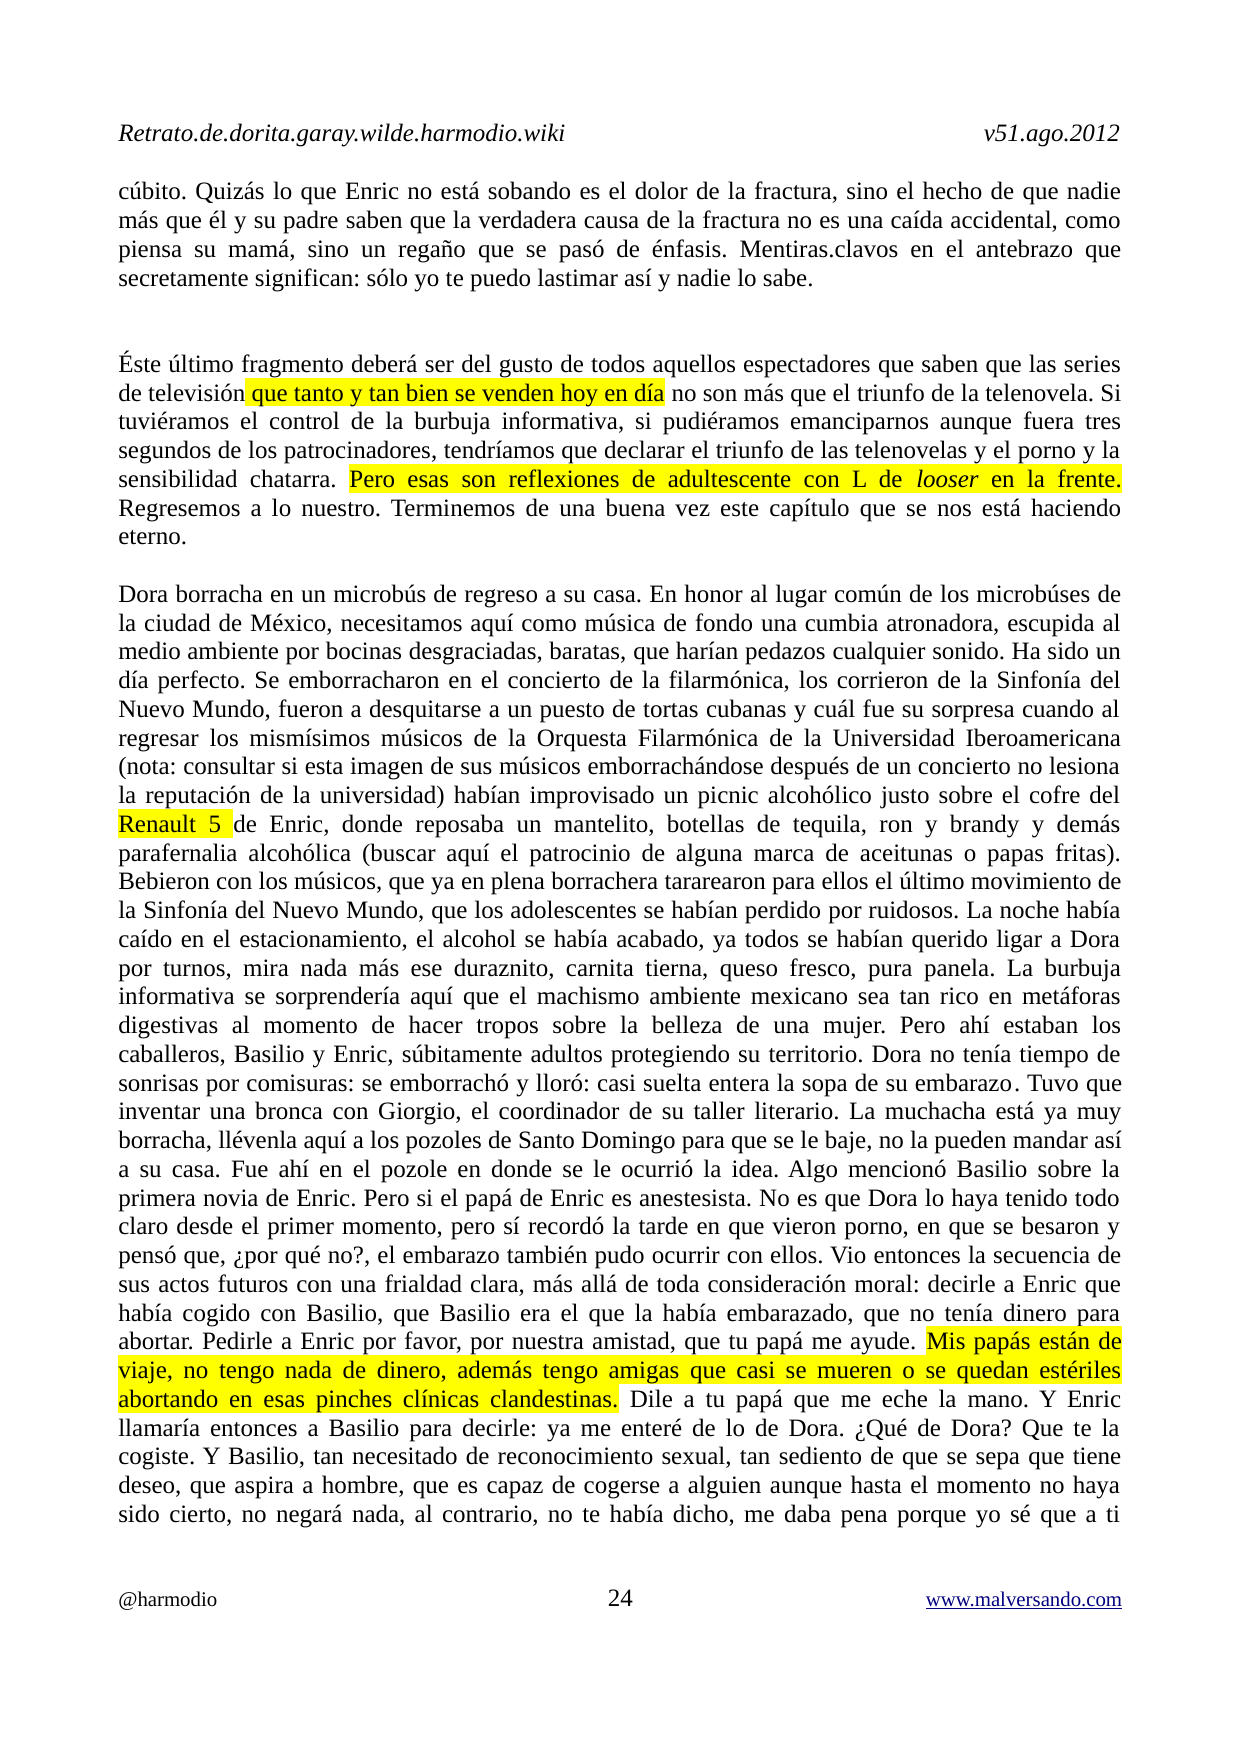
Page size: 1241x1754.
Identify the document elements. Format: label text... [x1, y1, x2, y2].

text cúbito. Quizás lo que Enric no está sobando es el dolor de la fractura, sino el hecho de que nadie más que él y su padre saben que la verdadera causa de la fractura no es una caída accidental, como piensa su mamá, sino un regaño que se pasó de énfasis. Mentiras.clavos en el antebrazo que secretamente significan: sólo yo te puedo lastimar así y nadie lo sabe. [118, 176, 1122, 291]
text Dora borracha en un microbús de regreso a su casa. En honor al lugar común de los microbúses de la ciudad de México, necesitamos aquí como música de fondo una cumbia atronadora, escupida al medio ambiente por bocinas desgraciadas, baratas, que harían pedazos cualquier sonido. Ha sido un día perfecto. Se emborracharon en el concierto de la filarmónica, los corrieron de la Sinfonía del Nuevo Mundo, fueron a desquitarse a un puesto de tortas cubanas y cuál fue su sorpresa cuando al regresar los mismísimos músicos de la Orquesta Filarmónica de la Universidad Iberoamericana (nota: consultar si esta imagen de sus músicos emborrachándose después de un concierto no lesiona la reputación de la universidad) habían improvisado un picnic alcohólico justo sobre el cofre del Renault 5 de Enric, donde reposaba un mantelito, botellas de tequila, ron y brandy y demás parafernalia alcohólica (buscar aquí el patrocinio de alguna marca de aceitunas o papas fritas). Bebieron con los músicos, que ya en plena borrachera tararearon para ellos el último movimiento de la Sinfonía del Nuevo Mundo, que los adolescentes se habían perdido por ruidosos. La noche había caído en el estacionamiento, el alcohol se había acabado, ya todos se habían querido ligar a Dora por turnos, mira nada más ese duraznito, carnita tierna, queso fresco, pura panela. La burbuja informativa se sorprendería aquí que el machismo ambiente mexicano sea tan rico en metáforas digestivas al momento de hacer tropos sobre la belleza de una mujer. Pero ahí estaban los caballeros, Basilio y Enric, súbitamente adultos protegiendo su territorio. Dora no tenía tiempo de sonrisas por comisuras: se emborrachó y lloró: casi suelta entera la sopa de su embarazo. Tuvo que inventar una bronca con Giorgio, el coordinador de su taller literario. La muchacha está ya muy borracha, llévenla aquí a los pozoles de Santo Domingo para que se le baje, no la pueden mandar así a su casa. Fue ahí en el pozole en donde se le ocurrió la idea. Algo mencionó Basilio sobre la primera novia de Enric. Pero si el papá de Enric es anestesista. No es que Dora lo haya tenido todo claro desde el primer momento, pero sí recordó la tarde en que vieron porno, en que se besaron y pensó que, ¿por qué no?, el embarazo también pudo ocurrir con ellos. Vio entonces la secuencia de sus actos futuros con una frialdad clara, más allá de toda consideración moral: decirle a Enric que había cogido con Basilio, que Basilio era el que la había embarazado, que no tenía dinero para abortar. Pedirle a Enric por favor, por nuestra amistad, que tu papá me ayude. Mis papás están de viaje, no tengo nada de dinero, además tengo amigas que casi se mueren o se quedan estériles abortando en esas pinches clínicas clandestinas. Dile a tu papá que me eche la mano. Y Enric llamaría entonces a Basilio para decirle: ya me enteré de lo de Dora. ¿Qué de Dora? Que te la cogiste. Y Basilio, tan necesitado de reconocimiento sexual, tan sediento de que se sepa que tiene deseo, que aspira a hombre, que es capaz de cogerse a alguien aunque hasta el momento no haya sido cierto, no negará nada, al contrario, no te había dicho, me daba pena porque yo sé que a ti [118, 579, 1122, 1528]
text Éste último fragmento deberá ser del gusto de todos aquellos espectadores que saben que las series de televisión que tanto y tan bien se venden hoy en día no son más que el triunfo de la telenovela. Si tuviéramos el control de la burbuja informativa, si pudiéramos emanciparnos aunque fuera tres segundos de los patrocinadores, tendríamos que declarar el triunfo de las telenovelas y el porno y la sensibilidad chatarra. Pero esas son reflexiones de adultescente con L de looser en la frente. Regresemos a lo nuestro. Terminemos de una buena vez este capítulo que se nos está haciendo eterno. [118, 349, 1122, 550]
